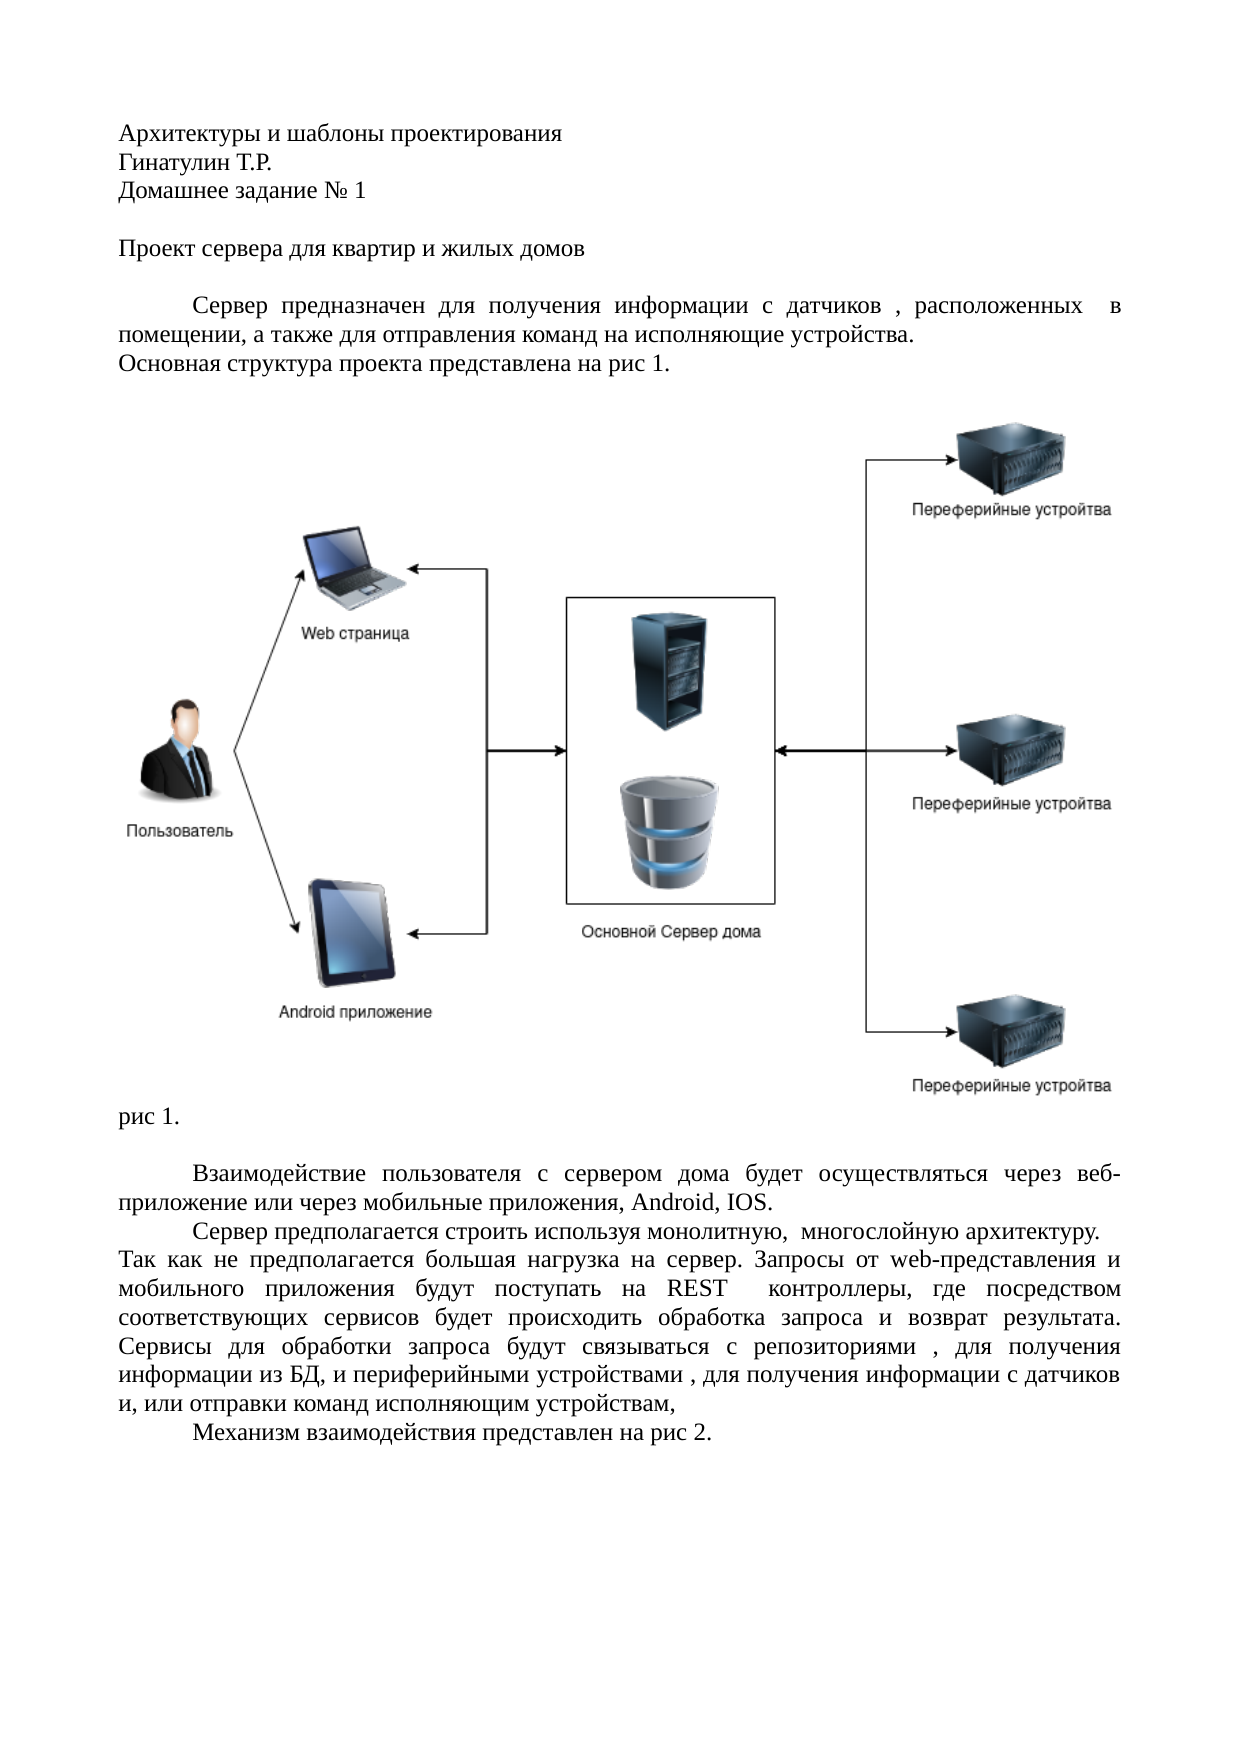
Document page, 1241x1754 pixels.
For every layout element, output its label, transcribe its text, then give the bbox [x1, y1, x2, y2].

text Так как не предполагается большая нагрузка на сервер. Запросы от web-представления и мобильного приложения будут поступать на REST контроллеры, где посредством соответствующих сервисов будет происходить обработка запроса и возврат результата. Сервисы для обработки запроса будут связываться с репозиториями , для получения информации из БД, и периферийными устройствами , для получения информации с датчиков и, или отправки команд исполняющим устройствам, [118, 1244, 1122, 1417]
text Гинатулин Т.Р. [118, 147, 1122, 176]
text Архитектуры и шаблоны проектирования [118, 118, 1122, 147]
text рис 1. [118, 1101, 1122, 1129]
text Сервер предполагается строить используя монолитную, многослойную архитектуру. [118, 1216, 1122, 1244]
text Сервер предназначен для получения информации с датчиков , расположенных в помещении, а также для отправления команд на исполняющие устройства. [118, 291, 1122, 348]
text Взаимодействие пользователя с сервером дома будет осуществляться через веб-приложение или через мобильные приложения, Android, IOS. [118, 1158, 1122, 1216]
text Основная структура проекта представлена на рис 1. [118, 348, 1122, 377]
text Домашнее задание № 1 [118, 176, 1122, 204]
picture [118, 405, 1123, 1101]
text Проект сервера для квартир и жилых домов [118, 233, 1122, 262]
text Механизм взаимодействия представлен на рис 2. [118, 1417, 1122, 1446]
